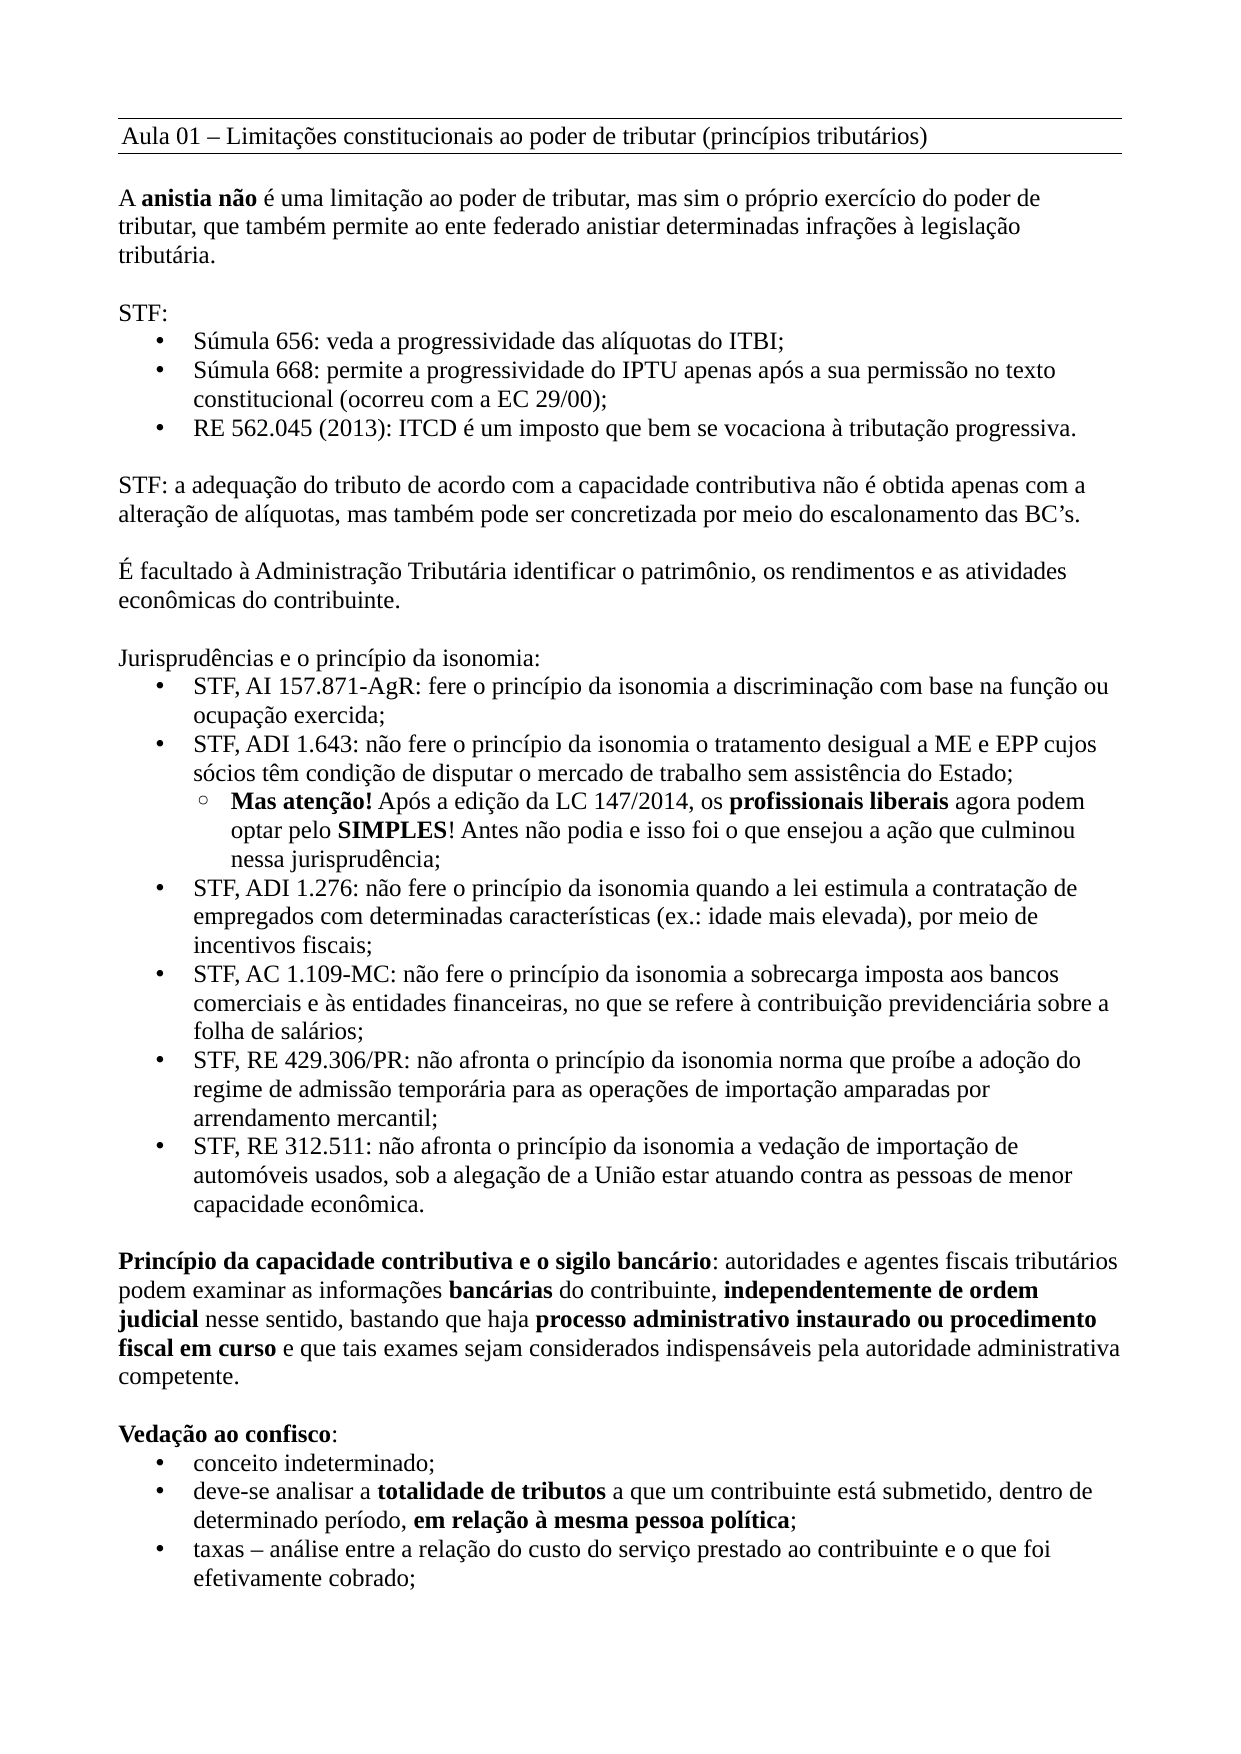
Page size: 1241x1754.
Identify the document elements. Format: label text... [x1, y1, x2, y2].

text Princípio da capacidade contributiva e o sigilo bancário: autoridades e agentes fiscais tributários podem examinar as informações bancárias do contribuinte, independentemente de ordem judicial nesse sentido, bastando que haja processo administrativo instaurado ou procedimento fiscal em curso e que tais exames sejam considerados indispensáveis pela autoridade administrativa competente. [118, 1246, 1122, 1390]
list taxas – análise entre a relação do custo do serviço prestado ao contribuinte e o que foi efetivamente cobrado; [156, 1534, 1122, 1591]
list Mas atenção! Após a edição da LC 147/2014, os profissionais liberais agora podem optar pelo SIMPLES! Antes não podia e isso foi o que ensejou a ação que culminou nessa jurisprudência; [193, 786, 1122, 873]
list STF, RE 429.306/PR: não afronta o princípio da isonomia norma que proíbe a adoção do regime de admissão temporária para as operações de importação amparadas por arrendamento mercantil; [156, 1045, 1122, 1131]
text Vedação ao confisco: [118, 1419, 1122, 1448]
text STF: a adequação do tributo de acordo com a capacidade contributiva não é obtida apenas com a alteração de alíquotas, mas também pode ser concretizada por meio do escalonamento das BC’s. [118, 470, 1122, 528]
list STF, RE 312.511: não afronta o princípio da isonomia a vedação de importação de automóveis usados, sob a alegação de a União estar atuando contra as pessoas de menor capacidade econômica. [156, 1131, 1122, 1218]
list STF, AC 1.109-MC: não fere o princípio da isonomia a sobrecarga imposta aos bancos comerciais e às entidades financeiras, no que se refere à contribuição previdenciária sobre a folha de salários; [156, 959, 1122, 1045]
text STF: [118, 298, 1122, 326]
list Súmula 656: veda a progressividade das alíquotas do ITBI; [156, 326, 1122, 355]
text É facultado à Administração Tributária identificar o patrimônio, os rendimentos e as atividades econômicas do contribuinte. [118, 556, 1122, 614]
list STF, ADI 1.643: não fere o princípio da isonomia o tratamento desigual a ME e EPP cujos sócios têm condição de disputar o mercado de trabalho sem assistência do Estado; [156, 729, 1122, 786]
list conceito indeterminado; [156, 1448, 1122, 1476]
text A anistia não é uma limitação ao poder de tributar, mas sim o próprio exercício do poder de tributar, que também permite ao ente federado anistiar determinadas infrações à legislação tributária. [118, 183, 1122, 269]
list STF, AI 157.871-AgR: fere o princípio da isonomia a discriminação com base na função ou ocupação exercida; [156, 671, 1122, 729]
list STF, ADI 1.276: não fere o princípio da isonomia quando a lei estimula a contratação de empregados com determinadas características (ex.: idade mais elevada), por meio de incentivos fiscais; [156, 873, 1122, 959]
list Súmula 668: permite a progressividade do IPTU apenas após a sua permissão no texto constitucional (ocorreu com a EC 29/00); [156, 355, 1122, 413]
list RE 562.045 (2013): ITCD é um imposto que bem se vocaciona à tributação progressiva. [156, 413, 1122, 441]
list deve-se analisar a totalidade de tributos a que um contribuinte está submetido, dentro de determinado período, em relação à mesma pessoa política; [156, 1476, 1122, 1534]
text Jurisprudências e o princípio da isonomia: [118, 643, 1122, 671]
